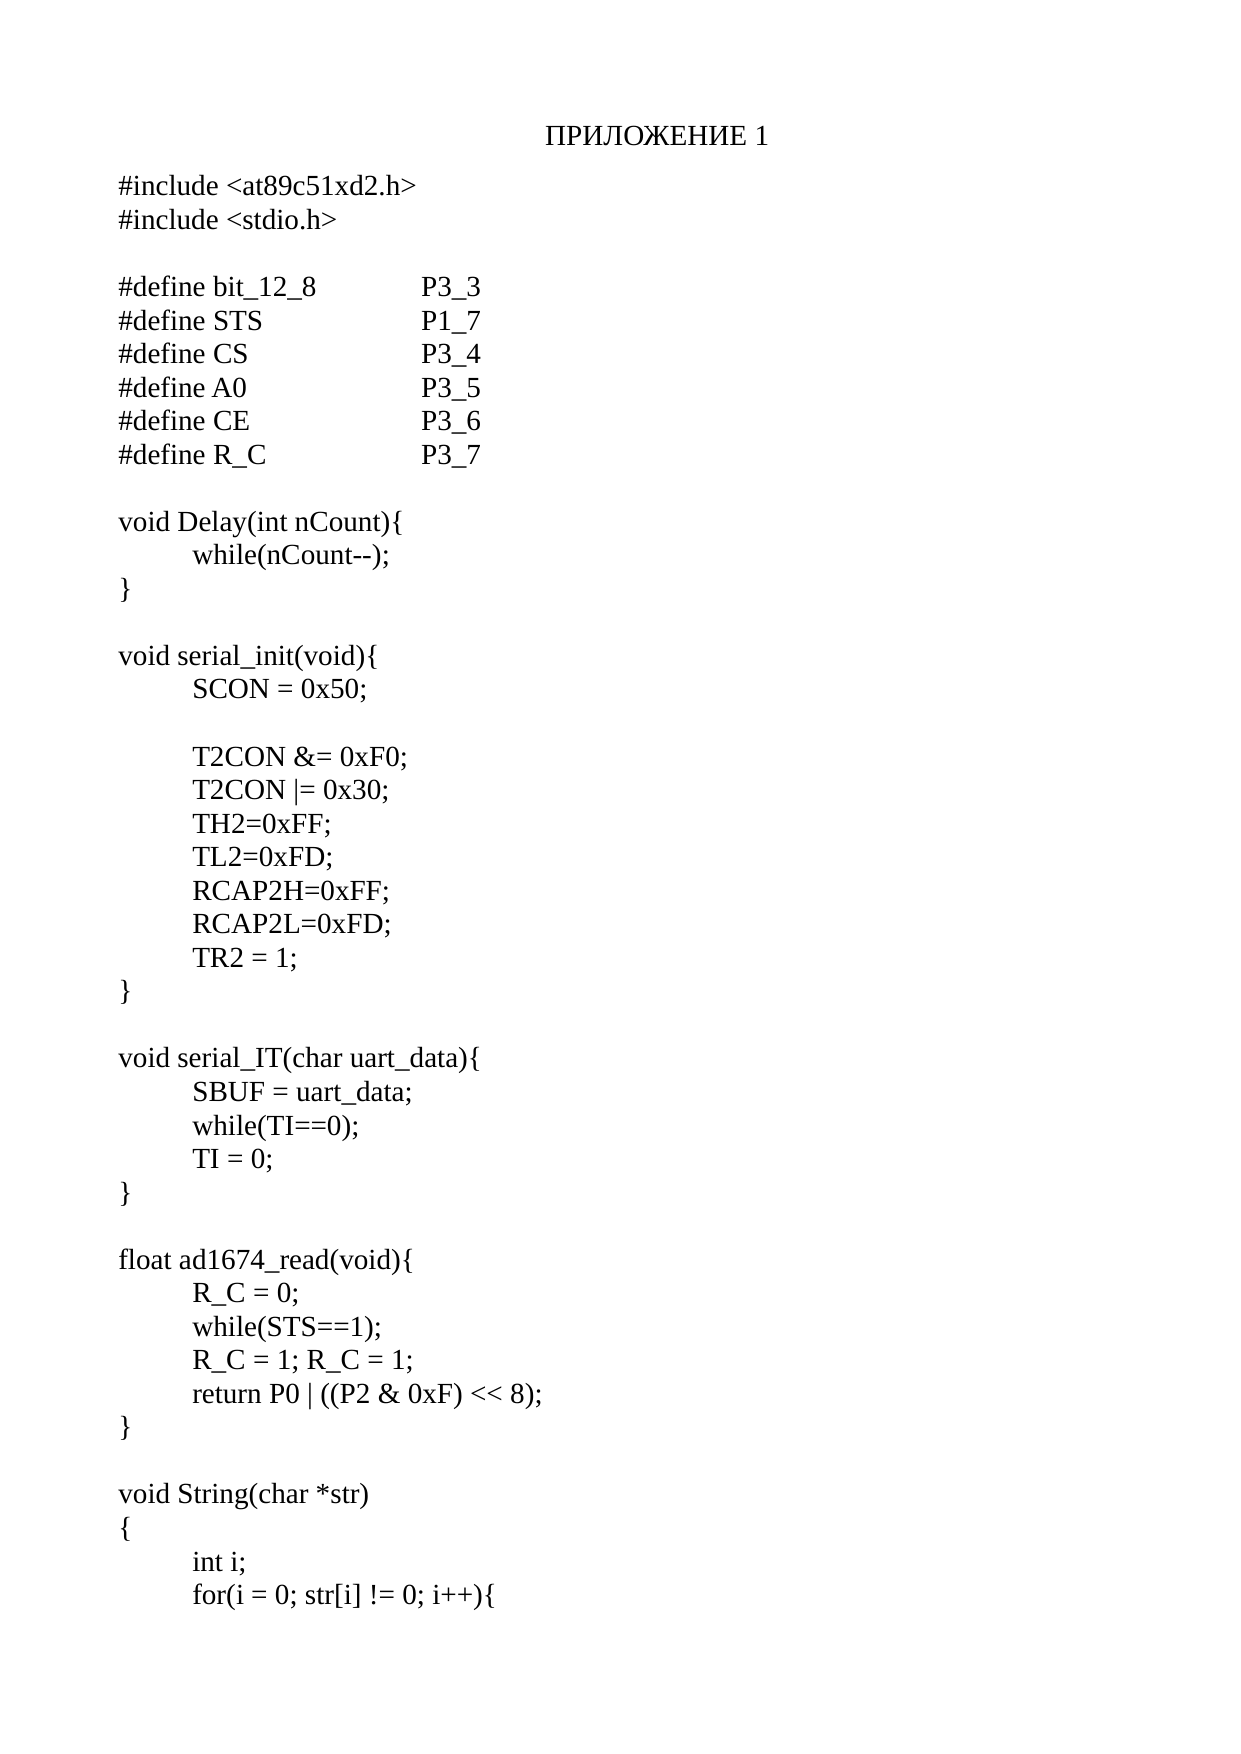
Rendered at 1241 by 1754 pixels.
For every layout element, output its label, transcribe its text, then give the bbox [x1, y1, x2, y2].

text TR2 = 1; [118, 940, 1122, 973]
text { [118, 1510, 1122, 1544]
text SBUF = uart_data; [118, 1074, 1122, 1108]
text R_C = 0; [118, 1275, 1122, 1309]
text while(nCount--); [118, 537, 1122, 571]
text R_C = 1; R_C = 1; [118, 1342, 1122, 1376]
text RCAP2H=0xFF; [118, 873, 1122, 906]
text RCAP2L=0xFD; [118, 906, 1122, 940]
text float ad1674_read(void){ [118, 1242, 1122, 1275]
text while(STS==1); [118, 1309, 1122, 1342]
text #include <stdio.h> [118, 202, 1122, 236]
text int i; [118, 1544, 1122, 1577]
text #include <at89c51xd2.h> [118, 168, 1122, 202]
text } [118, 1175, 1122, 1208]
text #define A0 P3_5 [118, 370, 1122, 403]
text #define STS P1_7 [118, 303, 1122, 336]
text #define R_C P3_7 [118, 437, 1122, 470]
text for(i = 0; str[i] != 0; i++){ [118, 1577, 1122, 1611]
text return P0 | ((P2 & 0xF) << 8); [118, 1376, 1122, 1409]
text TL2=0xFD; [118, 839, 1122, 873]
text void serial_init(void){ [118, 638, 1122, 672]
text #define bit_12_8 P3_3 [118, 269, 1122, 303]
text void serial_IT(char uart_data){ [118, 1041, 1122, 1074]
text ПРИЛОЖЕНИЕ 1 [118, 118, 1122, 152]
text while(TI==0); [118, 1108, 1122, 1141]
text SCON = 0x50; [118, 672, 1122, 705]
text #define CE P3_6 [118, 403, 1122, 437]
text T2CON &= 0xF0; [118, 739, 1122, 772]
text #define CS P3_4 [118, 336, 1122, 370]
text void String(char *str) [118, 1477, 1122, 1510]
text } [118, 973, 1122, 1007]
text TI = 0; [118, 1141, 1122, 1175]
text void Delay(int nCount){ [118, 504, 1122, 537]
text } [118, 1409, 1122, 1443]
text TH2=0xFF; [118, 806, 1122, 839]
text T2CON |= 0x30; [118, 772, 1122, 806]
text } [118, 571, 1122, 604]
